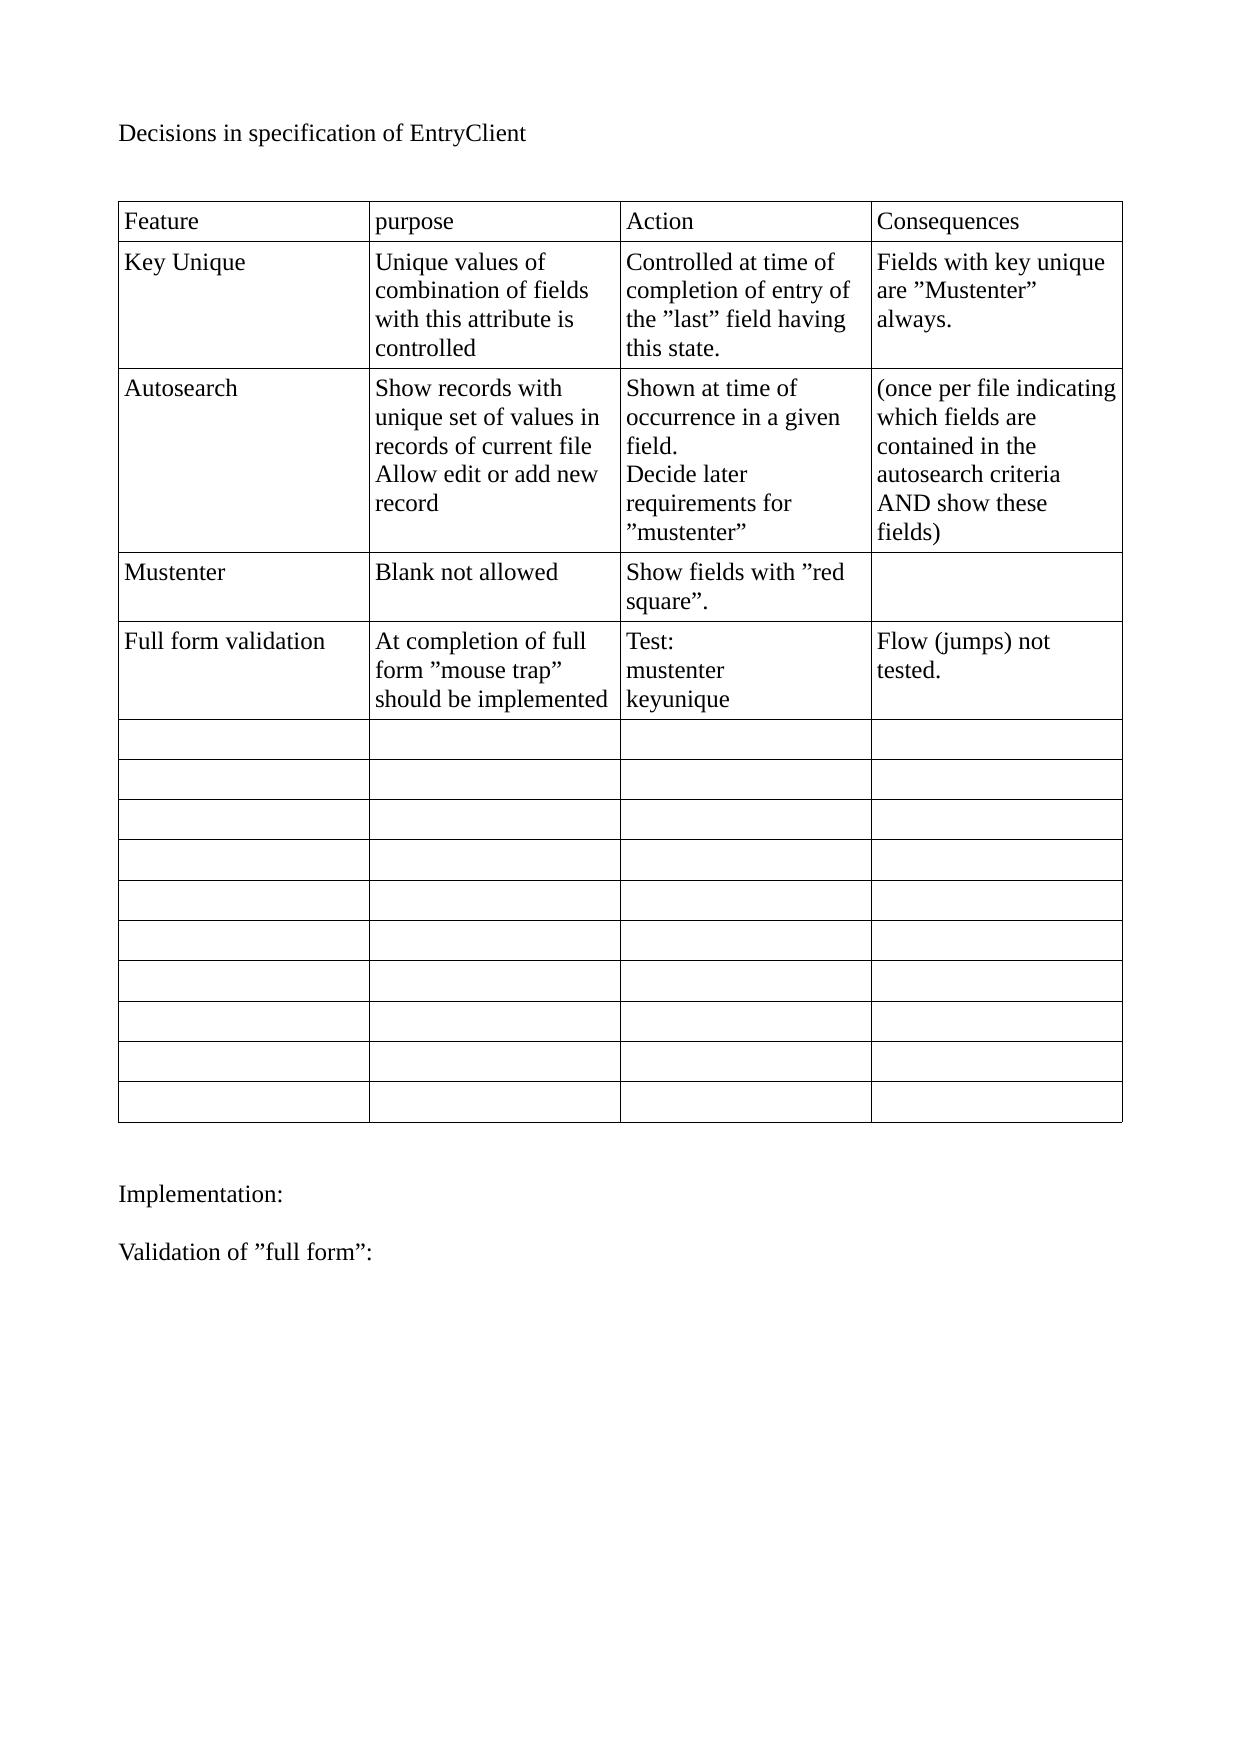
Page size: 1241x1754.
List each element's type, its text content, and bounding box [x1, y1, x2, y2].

table_cell [370, 921, 620, 960]
table_cell [621, 800, 871, 839]
table_cell [621, 720, 871, 759]
table_cell Unique values of combination of fields with this attribute is controlled [370, 242, 620, 367]
table_cell [872, 961, 1122, 1001]
table_cell [370, 881, 620, 920]
table_cell [872, 881, 1122, 920]
table_cell [872, 800, 1122, 839]
table_cell [621, 921, 871, 960]
table_cell [872, 1082, 1122, 1122]
table_cell [872, 1002, 1122, 1041]
table_cell [119, 1002, 369, 1041]
table_cell [621, 760, 871, 799]
table_cell Fields with key unique are ”Mustenter” always. [872, 242, 1122, 367]
table_cell [872, 553, 1122, 621]
table_cell Controlled at time of completion of entry of the ”last” field having this state. [621, 242, 871, 367]
table_cell [621, 1042, 871, 1081]
table_cell [119, 800, 369, 839]
text Decisions in specification of EntryClient [118, 118, 1122, 147]
table_cell Key Unique [119, 242, 369, 367]
table_cell [370, 1002, 620, 1041]
table_cell [621, 1002, 871, 1041]
table_cell [119, 760, 369, 799]
table_cell [872, 720, 1122, 759]
table_cell Mustenter [119, 553, 369, 621]
table_cell [119, 921, 369, 960]
table_cell At completion of full form ”mouse trap” should be implemented [370, 622, 620, 718]
text Validation of ”full form”: [118, 1237, 1122, 1265]
table_cell [621, 881, 871, 920]
table_cell [119, 881, 369, 920]
table_header purpose [370, 202, 620, 241]
table_cell [119, 1082, 369, 1122]
table_cell Show records with unique set of values in records of current file Allow edit or add new record [370, 369, 620, 552]
table_cell [119, 1042, 369, 1081]
table_cell (once per file indicating which fields are contained in the autosearch criteria AND show these fields) [872, 369, 1122, 552]
table_header Consequences [872, 202, 1122, 241]
table_cell [872, 760, 1122, 799]
table_cell [621, 1082, 871, 1122]
table_cell [370, 961, 620, 1001]
table_cell Shown at time of occurrence in a given field. Decide later requirements for ”mustenter” [621, 369, 871, 552]
table_cell [119, 720, 369, 759]
table_cell [370, 720, 620, 759]
table_cell Flow (jumps) not tested. [872, 622, 1122, 718]
table_cell [119, 961, 369, 1001]
table_cell [370, 800, 620, 839]
table_header Feature [119, 202, 369, 241]
table_cell [119, 840, 369, 880]
text Implementation: [118, 1179, 1122, 1208]
table_cell [370, 840, 620, 880]
table_cell Blank not allowed [370, 553, 620, 621]
table_cell [872, 840, 1122, 880]
table_header Action [621, 202, 871, 241]
table_cell Full form validation [119, 622, 369, 718]
table_cell Show fields with ”red square”. [621, 553, 871, 621]
table_cell [872, 1042, 1122, 1081]
table_cell [621, 840, 871, 880]
table_cell Autosearch [119, 369, 369, 552]
table_cell Test: mustenter keyunique [621, 622, 871, 718]
table_cell [370, 760, 620, 799]
table_cell [872, 921, 1122, 960]
table_cell [621, 961, 871, 1001]
table_cell [370, 1042, 620, 1081]
table_cell [370, 1082, 620, 1122]
